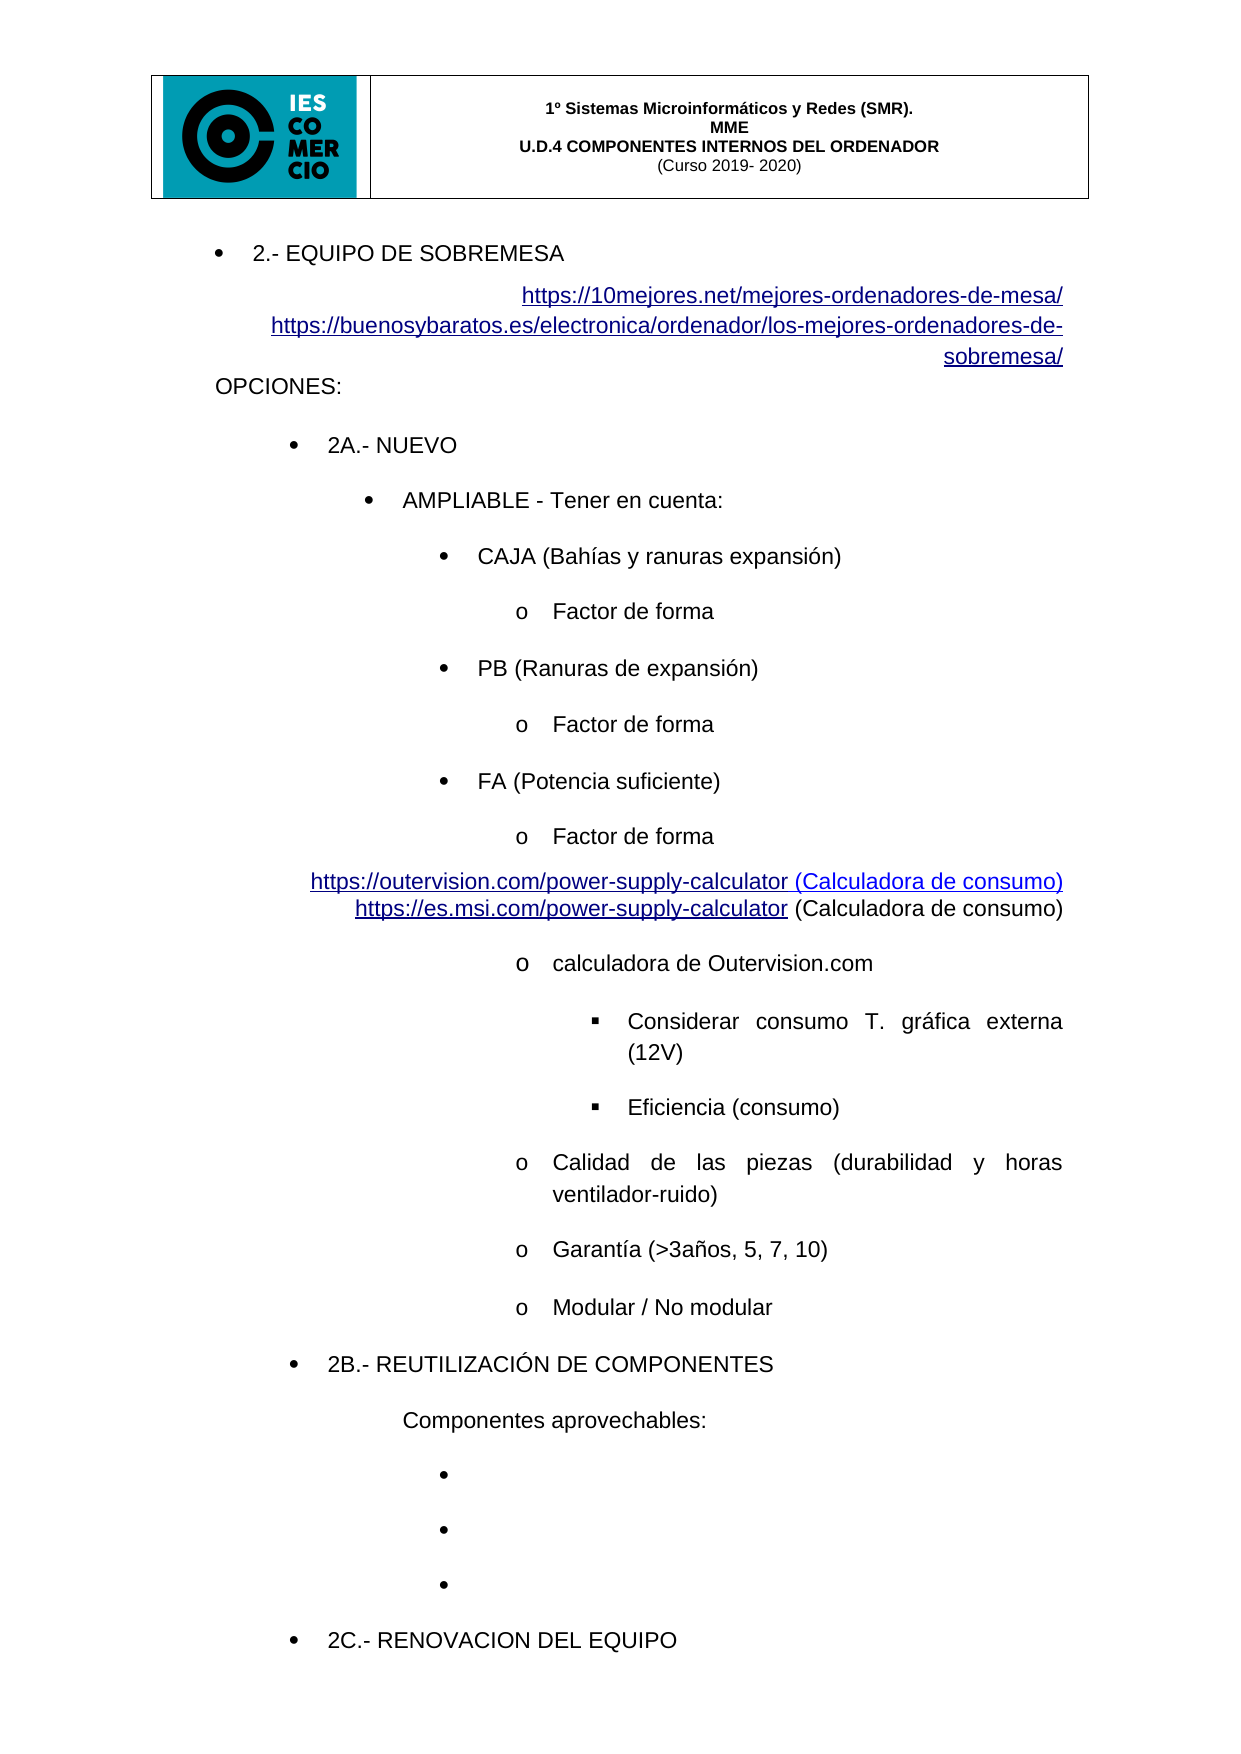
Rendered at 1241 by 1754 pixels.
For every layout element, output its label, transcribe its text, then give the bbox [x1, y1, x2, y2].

list Factor de forma [515, 598, 1063, 626]
list Eficiencia (consumo) [590, 1094, 1063, 1120]
list Factor de forma [515, 823, 1063, 852]
list 2B.- REUTILIZACIÓN DE COMPONENTES [290, 1351, 1063, 1378]
list AMPLIABLE - Tener en cuenta: [365, 487, 1063, 514]
list Considerar consumo T. gráfica externa (12V) [590, 1008, 1063, 1065]
list Calidad de las piezas (durabilidad y horas ventilador-ruido) [515, 1149, 1063, 1207]
list Componentes aprovechables: [402, 1407, 1063, 1433]
text https://buenosybaratos.es/electronica/ordenador/los-mejores-ordenadores-de-sobremesa/ [177, 312, 1063, 369]
list 2C.- RENOVACION DEL EQUIPO [290, 1627, 1063, 1654]
list CAJA (Bahías y ranuras expansión) [440, 543, 1063, 569]
list https://outervision.com/power-supply-calculator (Calculadora de consumo) [252, 868, 1063, 894]
list 2A.- NUEVO [290, 432, 1063, 458]
list Garantía (>3años, 5, 7, 10) [515, 1236, 1063, 1265]
list 2.- EQUIPO DE SOBREMESA [215, 239, 1063, 266]
list Factor de forma [515, 711, 1063, 739]
list Modular / No modular [515, 1294, 1063, 1322]
text https://10mejores.net/mejores-ordenadores-de-mesa/ [177, 282, 1063, 308]
text OPCIONES: [177, 373, 1063, 399]
list PB (Ranuras de expansión) [440, 655, 1063, 682]
list calculadora de Outervision.com [515, 950, 1063, 979]
list https://es.msi.com/power-supply-calculator (Calculadora de consumo) [252, 894, 1063, 921]
list FA (Potencia suficiente) [440, 768, 1063, 794]
